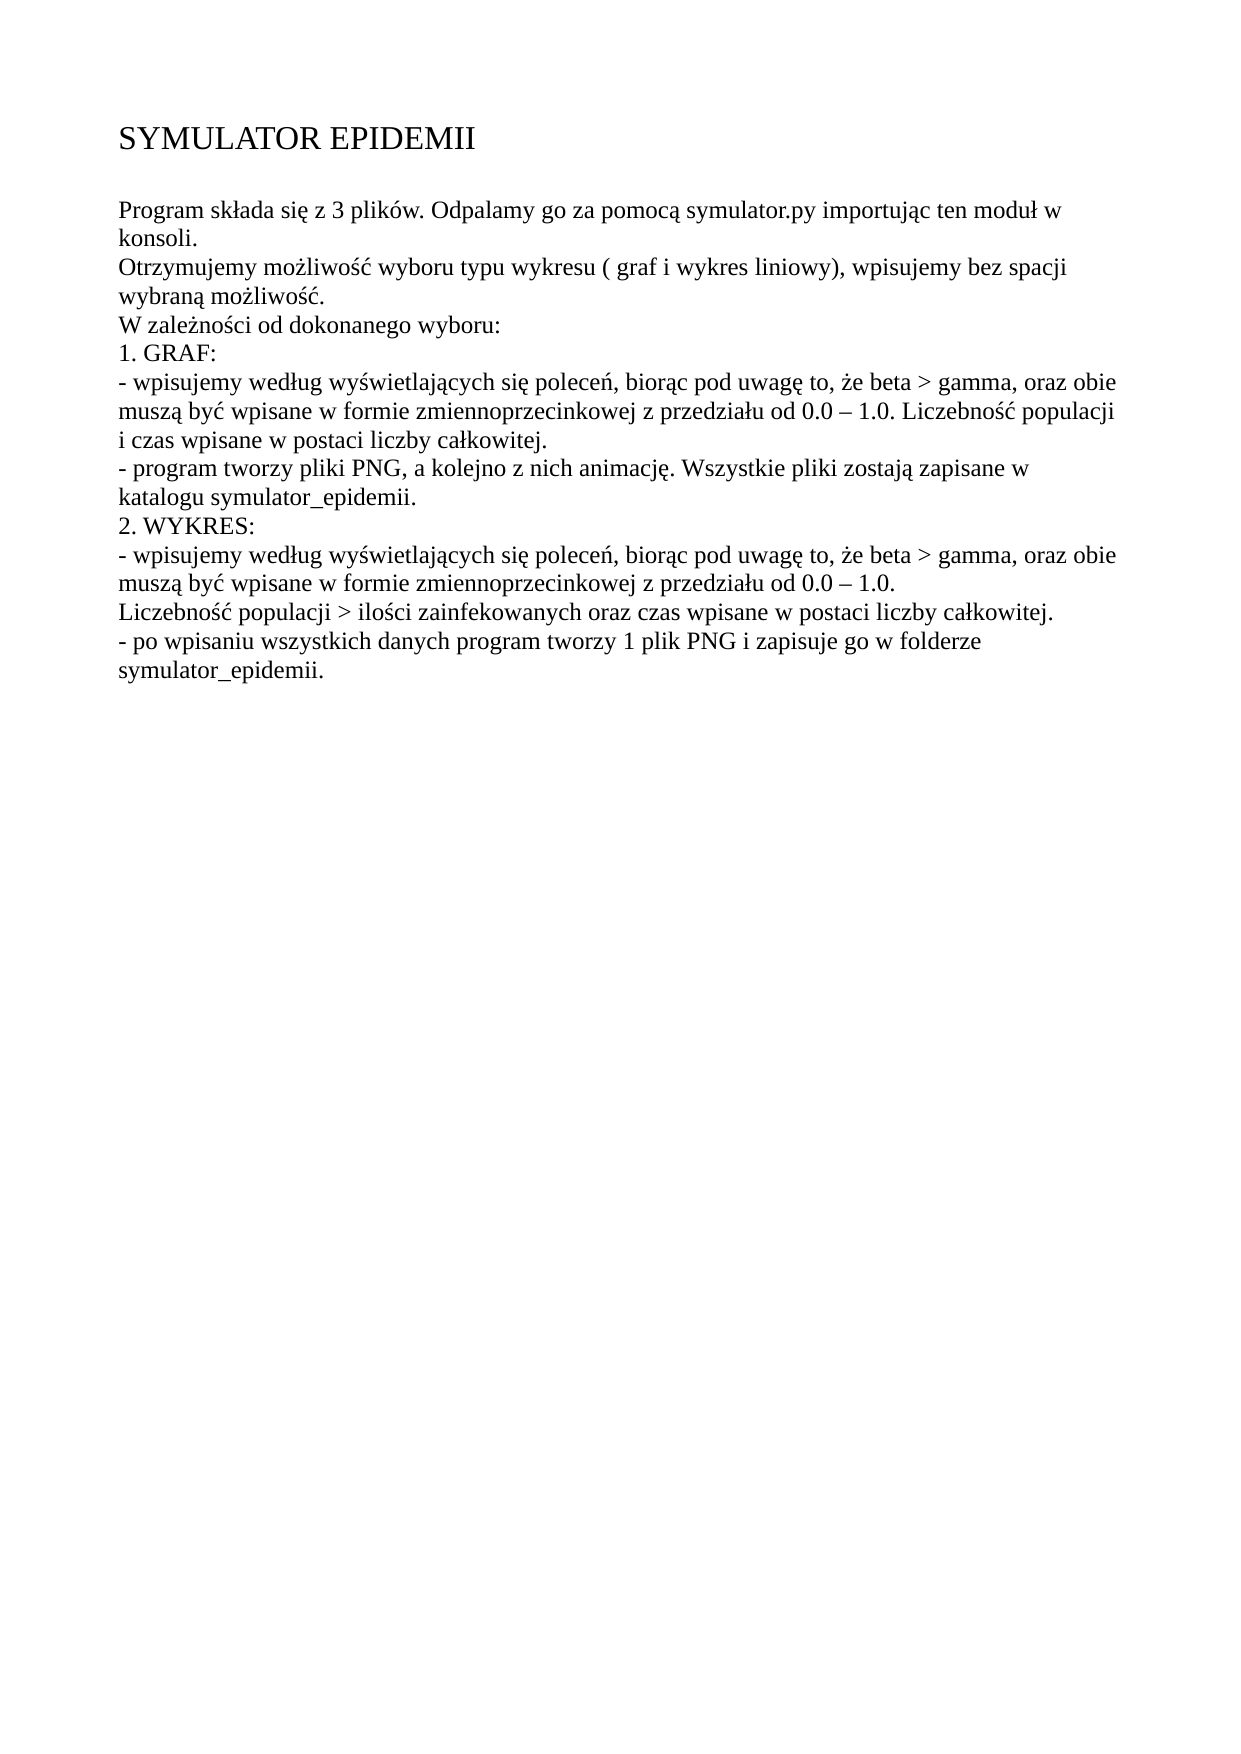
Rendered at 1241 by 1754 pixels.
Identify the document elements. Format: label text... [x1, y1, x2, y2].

text 2. WYKRES: [118, 511, 1122, 540]
text - wpisujemy według wyświetlających się poleceń, biorąc pod uwagę to, że beta > gamma, oraz obie muszą być wpisane w formie zmiennoprzecinkowej z przedziału od 0.0 – 1.0. [118, 540, 1122, 597]
text Program składa się z 3 plików. Odpalamy go za pomocą symulator.py importując ten moduł w konsoli. [118, 195, 1122, 252]
text 1. GRAF: [118, 338, 1122, 367]
text - program tworzy pliki PNG, a kolejno z nich animację. Wszystkie pliki zostają zapisane w katalogu symulator_epidemii. [118, 453, 1122, 511]
text Otrzymujemy możliwość wyboru typu wykresu ( graf i wykres liniowy), wpisujemy bez spacji wybraną możliwość. [118, 252, 1122, 310]
text SYMULATOR EPIDEMII [118, 118, 1122, 156]
text - po wpisaniu wszystkich danych program tworzy 1 plik PNG i zapisuje go w folderze symulator_epidemii. [118, 626, 1122, 683]
text W zależności od dokonanego wyboru: [118, 310, 1122, 338]
text Liczebność populacji > ilości zainfekowanych oraz czas wpisane w postaci liczby całkowitej. [118, 597, 1122, 626]
text - wpisujemy według wyświetlających się poleceń, biorąc pod uwagę to, że beta > gamma, oraz obie muszą być wpisane w formie zmiennoprzecinkowej z przedziału od 0.0 – 1.0. Liczebność populacji i czas wpisane w postaci liczby całkowitej. [118, 367, 1122, 453]
